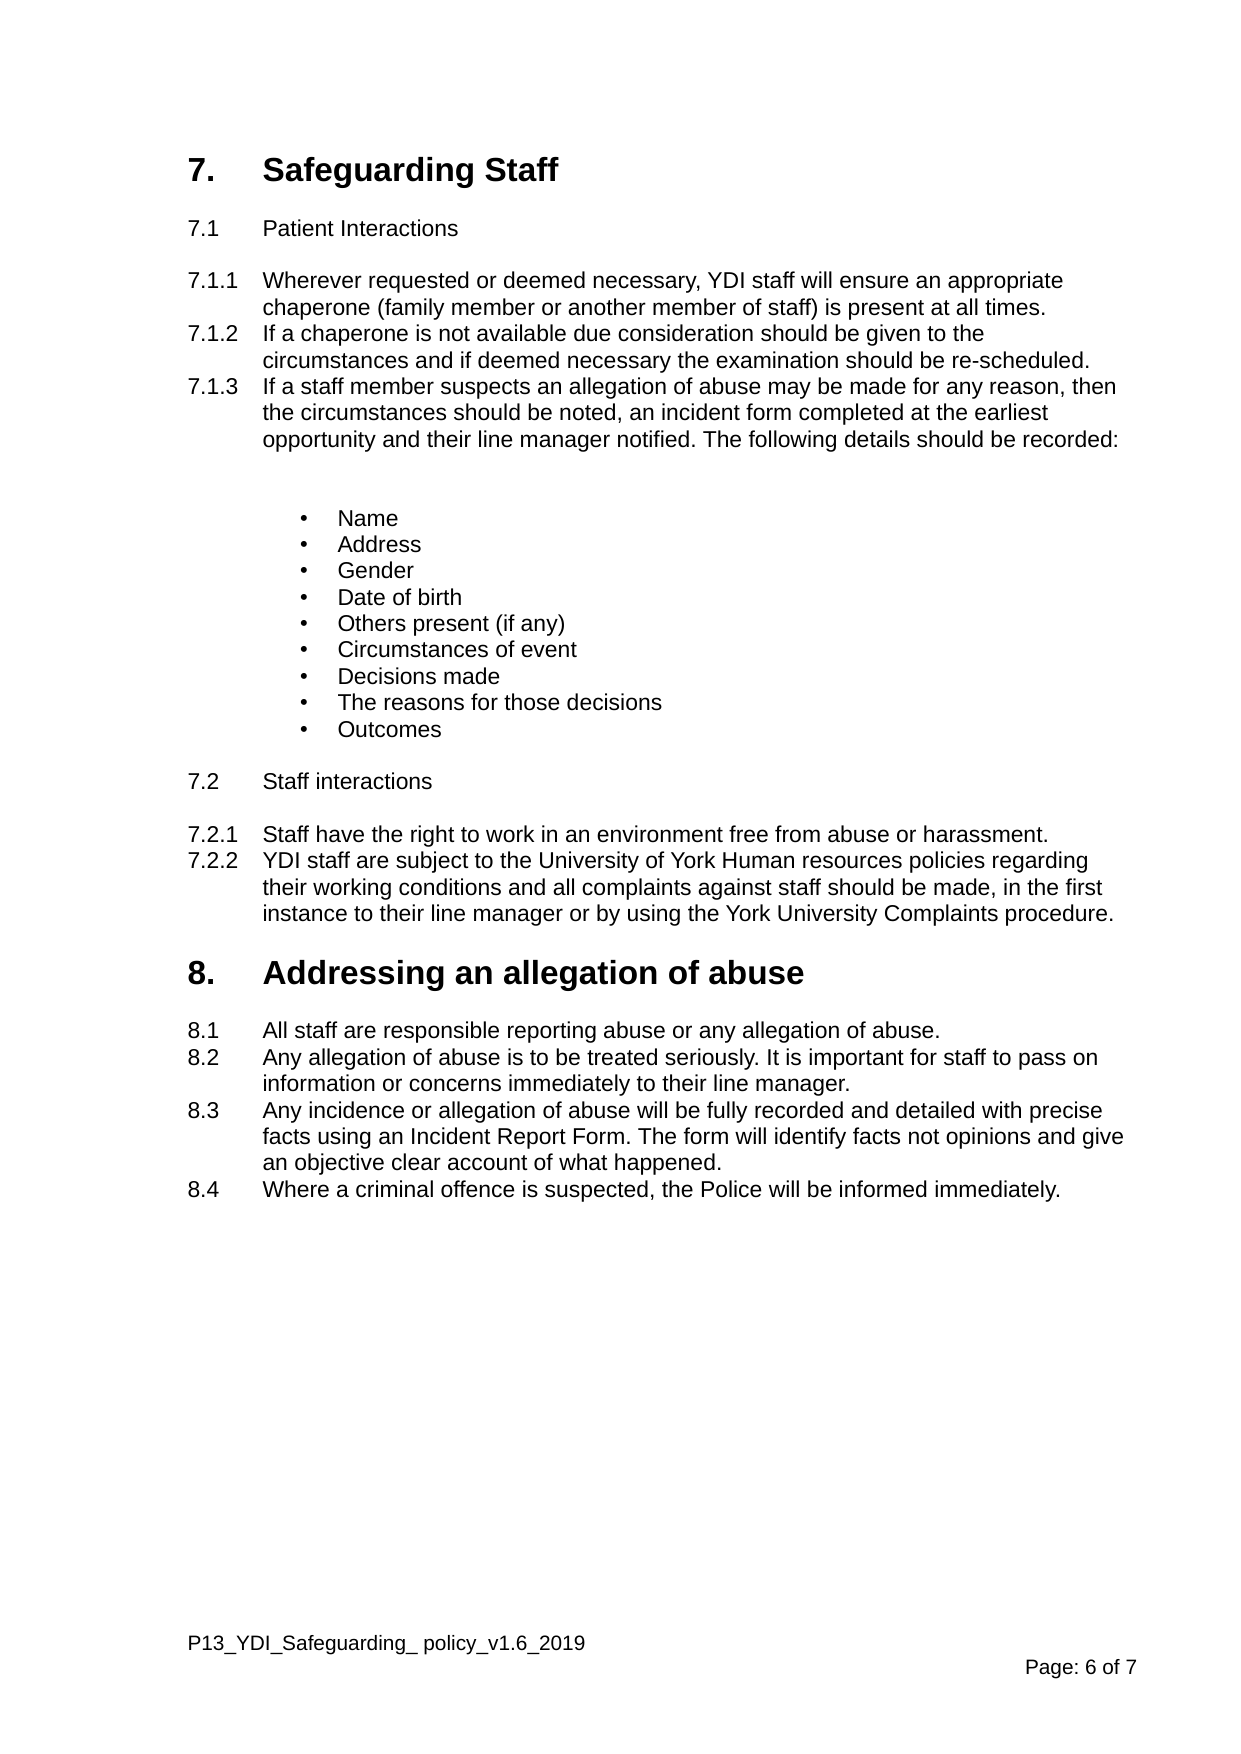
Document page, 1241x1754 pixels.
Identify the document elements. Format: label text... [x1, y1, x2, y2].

text 7.2.2 YDI staff are subject to the University of York Human resources policies regarding their working conditions and all complaints against staff should be made, in the first instance to their line manager or by using the York University Complaints procedure. [187, 847, 1137, 926]
subtitle 8. Addressing an allegation of abuse [187, 953, 1137, 991]
list Circumstances of event [300, 636, 1137, 663]
text 8.3 Any incidence or allegation of abuse will be fully recorded and detailed with precise facts using an Incident Report Form. The form will identify facts not opinions and give an objective clear account of what happened. [187, 1097, 1137, 1176]
list Others present (if any) [300, 610, 1137, 636]
text 8.1 All staff are responsible reporting abuse or any allegation of abuse. [187, 1017, 1137, 1044]
text 7.2 Staff interactions [187, 768, 1137, 794]
text 8.4 Where a criminal offence is suspected, the Police will be informed immediately. [187, 1176, 1137, 1202]
subtitle 7. Safeguarding Staff [187, 150, 1137, 188]
list Date of birth [300, 584, 1137, 610]
text 7.1 Patient Interactions [187, 215, 1137, 241]
list Decisions made [300, 663, 1137, 689]
list Address [300, 531, 1137, 557]
list The reasons for those decisions [300, 689, 1137, 716]
text 8.2 Any allegation of abuse is to be treated seriously. It is important for staff to pass on information or concerns immediately to their line manager. [187, 1044, 1137, 1097]
list Name [300, 505, 1137, 531]
text 7.1.1 Wherever requested or deemed necessary, YDI staff will ensure an appropriate chaperone (family member or another member of staff) is present at all times. [187, 267, 1137, 320]
text 7.2.1 Staff have the right to work in an environment free from abuse or harassment. [187, 821, 1137, 847]
list Gender [300, 557, 1137, 584]
text 7.1.2 If a chaperone is not available due consideration should be given to the circumstances and if deemed necessary the examination should be re-scheduled. [187, 320, 1137, 373]
text 7.1.3 If a staff member suspects an allegation of abuse may be made for any reason, then the circumstances should be noted, an incident form completed at the earliest opportunity and their line manager notified. The following details should be recorded: [187, 373, 1137, 452]
list Outcomes [300, 716, 1137, 742]
